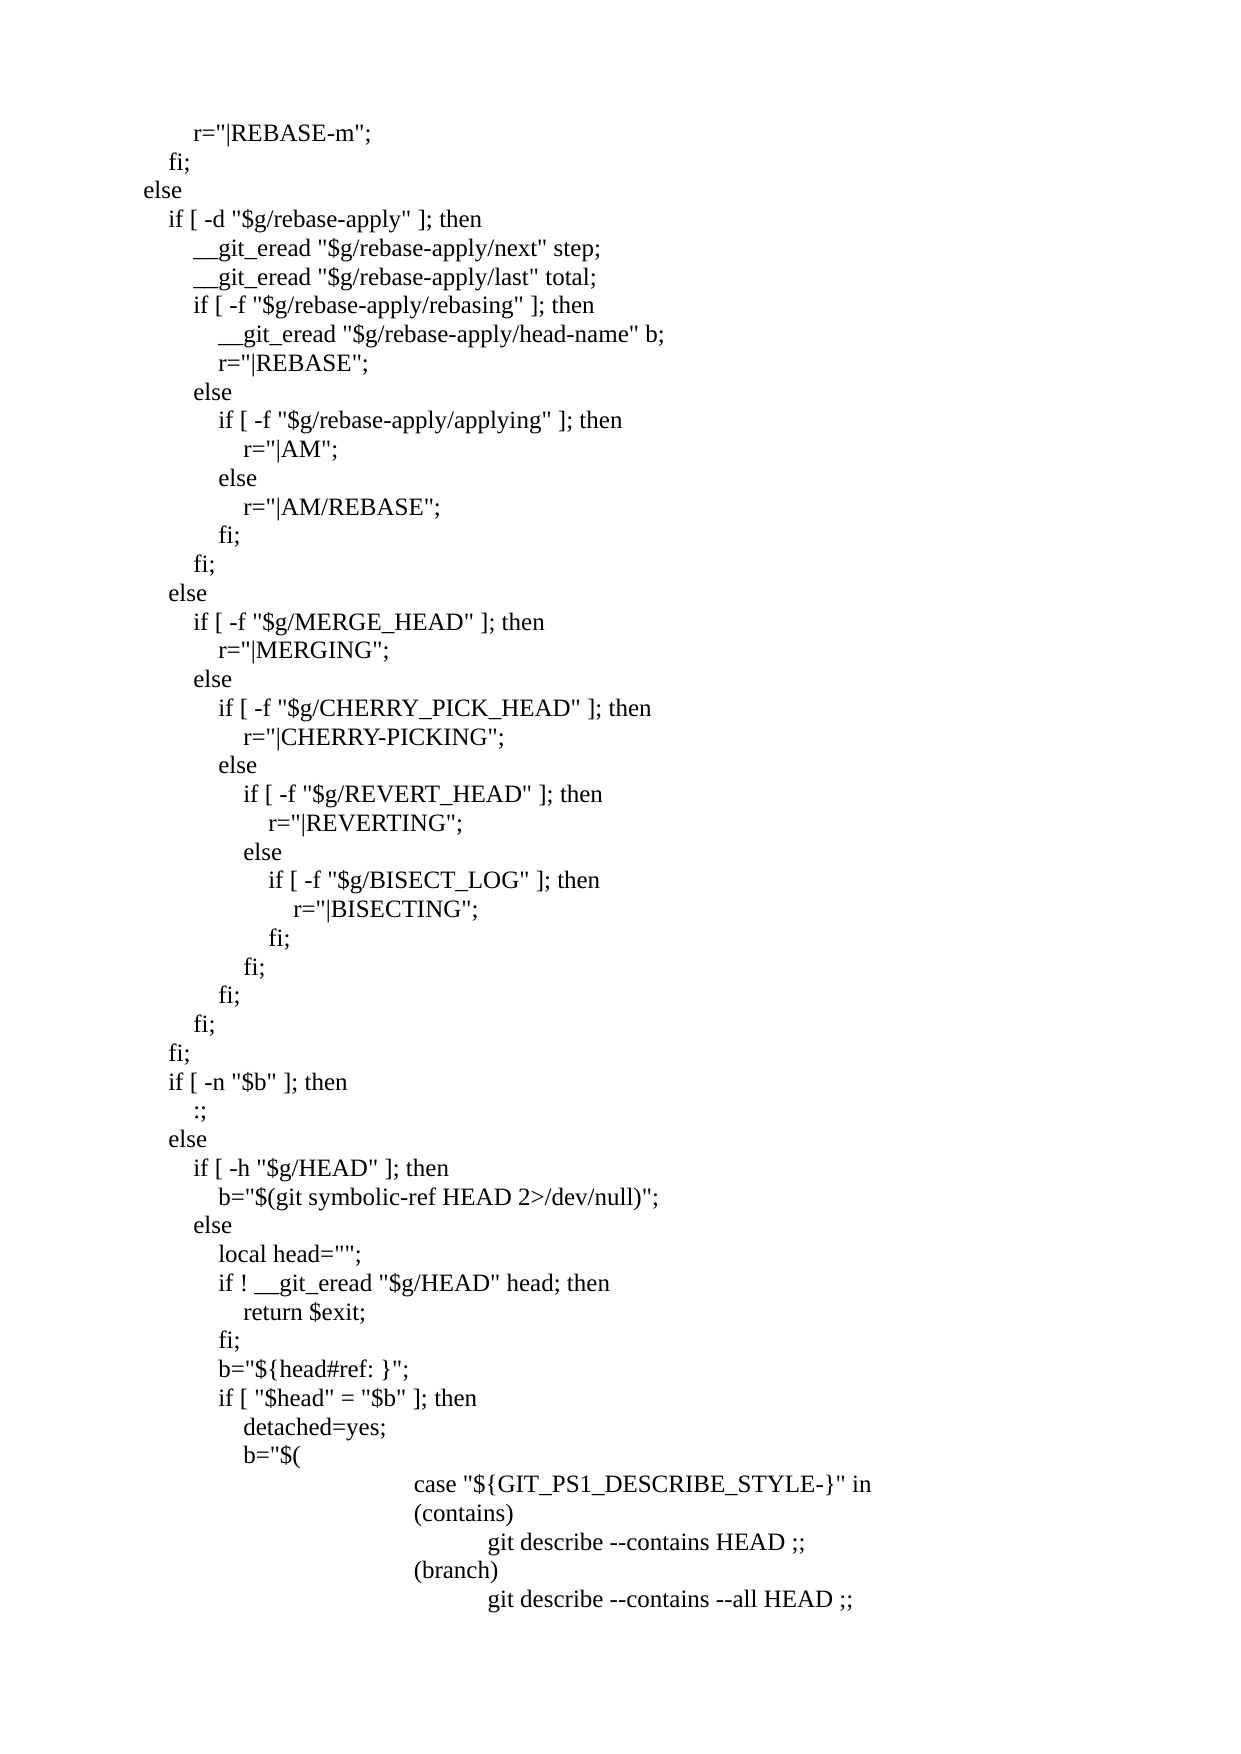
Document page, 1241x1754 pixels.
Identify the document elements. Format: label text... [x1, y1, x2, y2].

text r="|REBASE"; [118, 348, 1122, 377]
text r="|AM"; [118, 434, 1122, 463]
text if [ -n "$b" ]; then [118, 1067, 1122, 1096]
text if [ -f "$g/rebase-apply/applying" ]; then [118, 406, 1122, 434]
text __git_eread "$g/rebase-apply/head-name" b; [118, 319, 1122, 348]
text if [ -f "$g/REVERT_HEAD" ]; then [118, 779, 1122, 808]
text else [118, 837, 1122, 866]
text __git_eread "$g/rebase-apply/next" step; [118, 233, 1122, 262]
text if [ -f "$g/MERGE_HEAD" ]; then [118, 607, 1122, 636]
text else [118, 751, 1122, 779]
text if [ -f "$g/rebase-apply/rebasing" ]; then [118, 291, 1122, 319]
text r="|AM/REBASE"; [118, 492, 1122, 521]
text fi; [118, 521, 1122, 549]
text git describe --contains HEAD ;; [118, 1527, 1122, 1556]
text case "${GIT_PS1_DESCRIBE_STYLE-}" in [118, 1469, 1122, 1498]
text if ! __git_eread "$g/HEAD" head; then [118, 1268, 1122, 1297]
text git describe --contains --all HEAD ;; [118, 1584, 1122, 1613]
text else [118, 1124, 1122, 1153]
text __git_eread "$g/rebase-apply/last" total; [118, 262, 1122, 291]
text r="|REVERTING"; [118, 808, 1122, 837]
text fi; [118, 1326, 1122, 1354]
text :; [118, 1096, 1122, 1124]
text fi; [118, 1038, 1122, 1067]
text (branch) [118, 1556, 1122, 1584]
text else [118, 578, 1122, 607]
text r="|BISECTING"; [118, 894, 1122, 923]
text if [ -f "$g/CHERRY_PICK_HEAD" ]; then [118, 693, 1122, 722]
text b="$(git symbolic-ref HEAD 2>/dev/null)"; [118, 1182, 1122, 1211]
text b="${head#ref: }"; [118, 1354, 1122, 1383]
text r="|REBASE-m"; [118, 118, 1122, 147]
text fi; [118, 981, 1122, 1009]
text return $exit; [118, 1297, 1122, 1326]
text fi; [118, 147, 1122, 176]
text else [118, 176, 1122, 204]
text fi; [118, 952, 1122, 981]
text (contains) [118, 1498, 1122, 1527]
text if [ -h "$g/HEAD" ]; then [118, 1153, 1122, 1182]
text fi; [118, 923, 1122, 952]
text if [ -f "$g/BISECT_LOG" ]; then [118, 866, 1122, 894]
text r="|CHERRY-PICKING"; [118, 722, 1122, 751]
text r="|MERGING"; [118, 636, 1122, 664]
text else [118, 1211, 1122, 1239]
text fi; [118, 549, 1122, 578]
text if [ -d "$g/rebase-apply" ]; then [118, 204, 1122, 233]
text detached=yes; [118, 1412, 1122, 1441]
text if [ "$head" = "$b" ]; then [118, 1383, 1122, 1412]
text b="$( [118, 1441, 1122, 1469]
text local head=""; [118, 1239, 1122, 1268]
text fi; [118, 1009, 1122, 1038]
text else [118, 664, 1122, 693]
text else [118, 463, 1122, 492]
text else [118, 377, 1122, 406]
